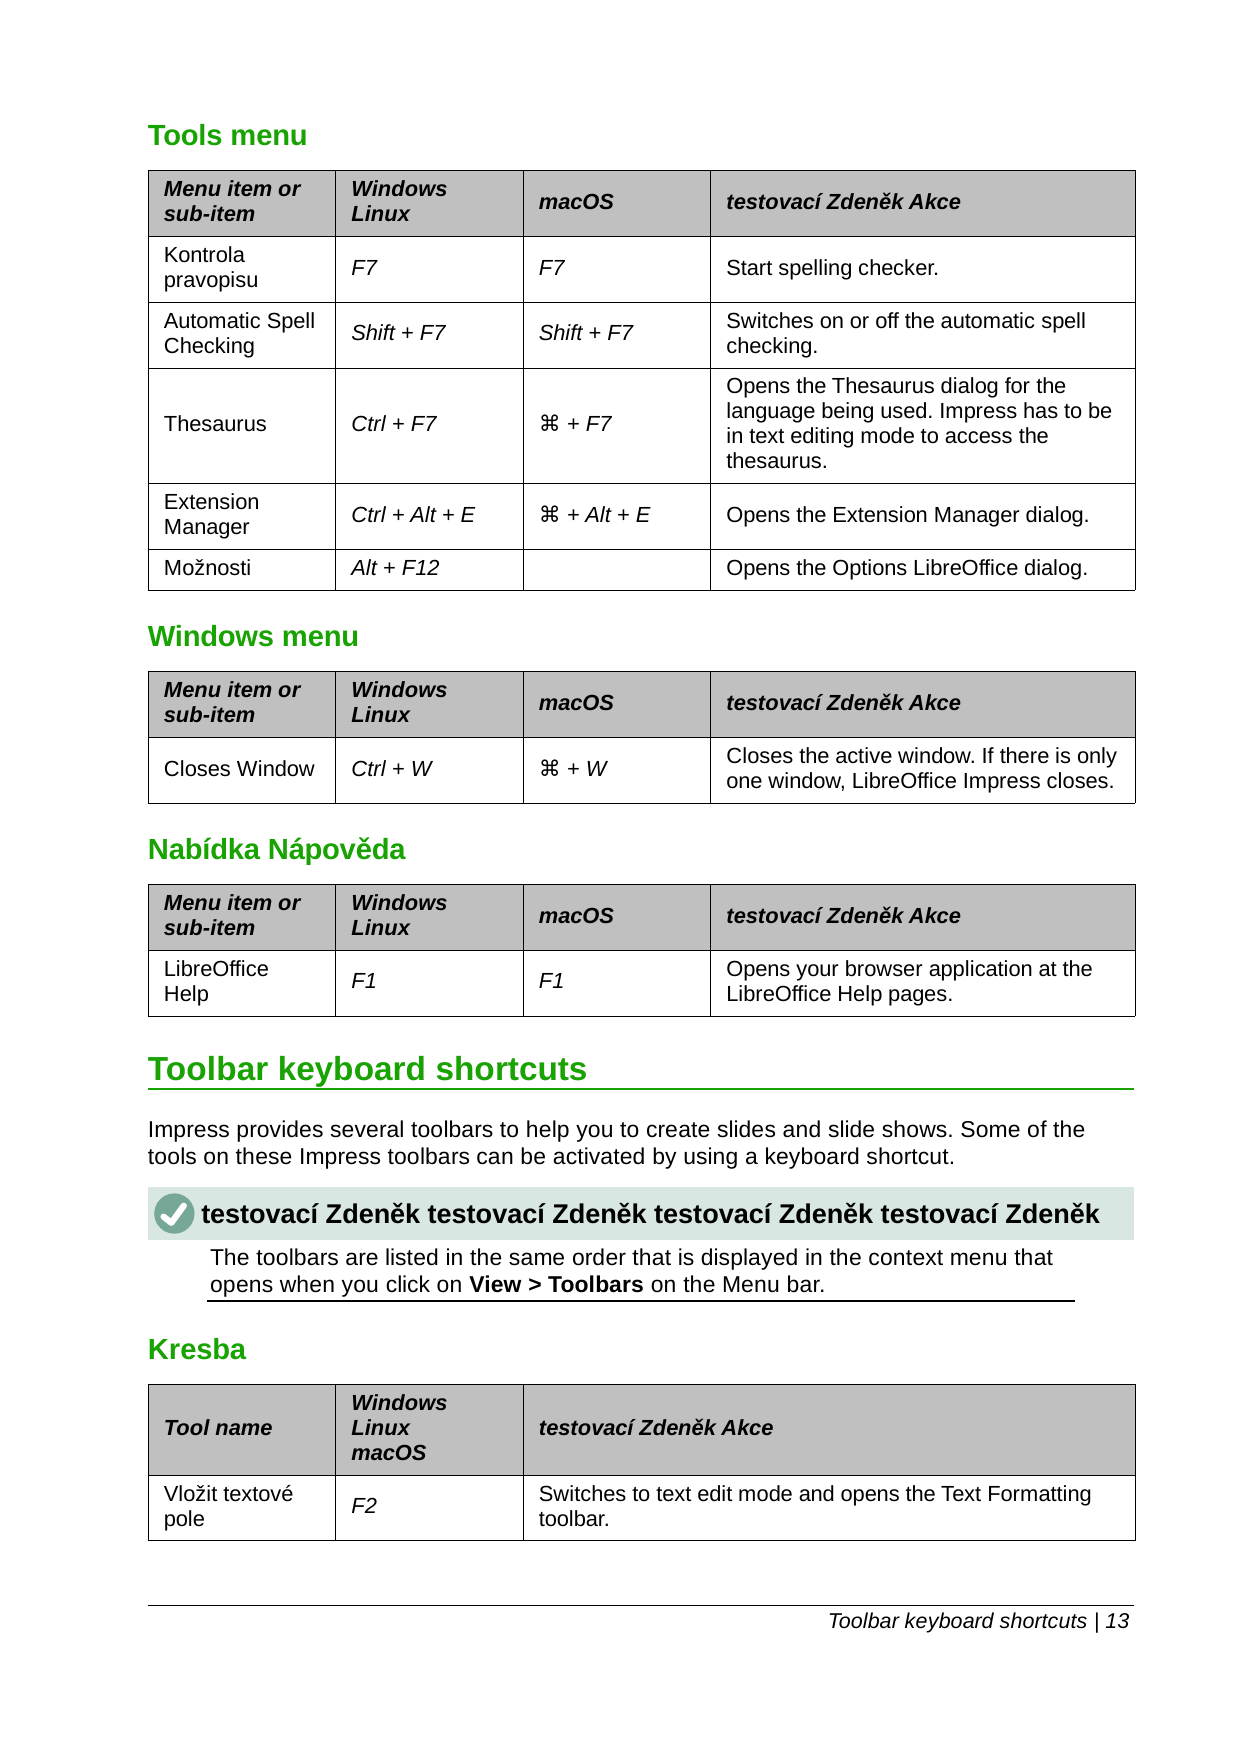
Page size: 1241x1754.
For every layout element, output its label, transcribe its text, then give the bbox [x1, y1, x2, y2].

table_cell Ctrl + W [336, 738, 523, 803]
table_cell F1 [524, 951, 710, 1016]
table_cell ⌘ + W [524, 738, 710, 803]
table_cell F1 [336, 951, 523, 1016]
table_cell Opens the Extension Manager dialog. [711, 484, 1135, 549]
table_cell Ctrl + Alt + E [336, 484, 523, 549]
table_cell Alt + F12 [336, 550, 523, 590]
table_header Tool name [149, 1385, 335, 1475]
table_cell ⌘ + Alt + E [524, 484, 710, 549]
table_header Windows Linux [336, 672, 523, 737]
table_header testovací Zdeněk Akce [711, 672, 1135, 737]
table_header macOS [524, 672, 710, 737]
subtitle Toolbar keyboard shortcuts [148, 1049, 1134, 1088]
table_cell Ctrl + F7 [336, 369, 523, 483]
table_cell Closes the active window. If there is only one window, LibreOffice Impress closes. [711, 738, 1135, 803]
table_header testovací Zdeněk Akce [524, 1385, 1135, 1475]
table_cell F2 [336, 1476, 523, 1540]
table_cell Možnosti [149, 550, 335, 590]
table_header macOS [524, 171, 710, 236]
text Impress provides several toolbars to help you to create slides and slide shows. Some of the tools on these Impress toolbars can be activated by using a keyboard shortcut. [148, 1115, 1134, 1169]
table_header testovací Zdeněk Akce [711, 885, 1135, 950]
table_cell Switches to text edit mode and opens the Text Formatting toolbar. [524, 1476, 1135, 1540]
table_header macOS [524, 885, 710, 950]
table_cell LibreOffice Help [149, 951, 335, 1016]
table_cell Vložit textové pole [149, 1476, 335, 1540]
table_header Windows Linux macOS [336, 1385, 523, 1475]
subtitle Nabídka Nápověda [148, 832, 1134, 866]
subtitle Kresba [148, 1332, 1134, 1365]
text The toolbars are listed in the same order that is displayed in the context menu that opens when you click on View > Toolbars on the Menu bar. [207, 1240, 1075, 1300]
table_cell Automatic Spell Checking [149, 303, 335, 368]
table_cell Opens your browser application at the LibreOffice Help pages. [711, 951, 1135, 1016]
table_cell Thesaurus [149, 369, 335, 483]
subtitle testovací Zdeněk testovací Zdeněk testovací Zdeněk testovací Zdeněk [148, 1187, 1134, 1240]
table_header Windows Linux [336, 171, 523, 236]
table_cell Shift + F7 [336, 303, 523, 368]
subtitle Windows menu [148, 619, 1134, 653]
table_cell Extension Manager [149, 484, 335, 549]
table_header Menu item or sub-item [149, 672, 335, 737]
table_cell F7 [524, 237, 710, 302]
table_cell Kontrola pravopisu [149, 237, 335, 302]
table_header Menu item or sub-item [149, 885, 335, 950]
table_cell Opens the Thesaurus dialog for the language being used. Impress has to be in text editing mode to access the thesaurus. [711, 369, 1135, 483]
table_header Menu item or sub-item [149, 171, 335, 236]
table_cell F7 [336, 237, 523, 302]
table_cell [524, 550, 710, 590]
subtitle Tools menu [148, 118, 1134, 152]
table_header testovací Zdeněk Akce [711, 171, 1135, 236]
table_cell Opens the Options LibreOffice dialog. [711, 550, 1135, 590]
table_cell ⌘ + F7 [524, 369, 710, 483]
table_cell Closes Window [149, 738, 335, 803]
table_cell Shift + F7 [524, 303, 710, 368]
table_cell Switches on or off the automatic spell checking. [711, 303, 1135, 368]
table_header Windows Linux [336, 885, 523, 950]
table_cell Start spelling checker. [711, 237, 1135, 302]
